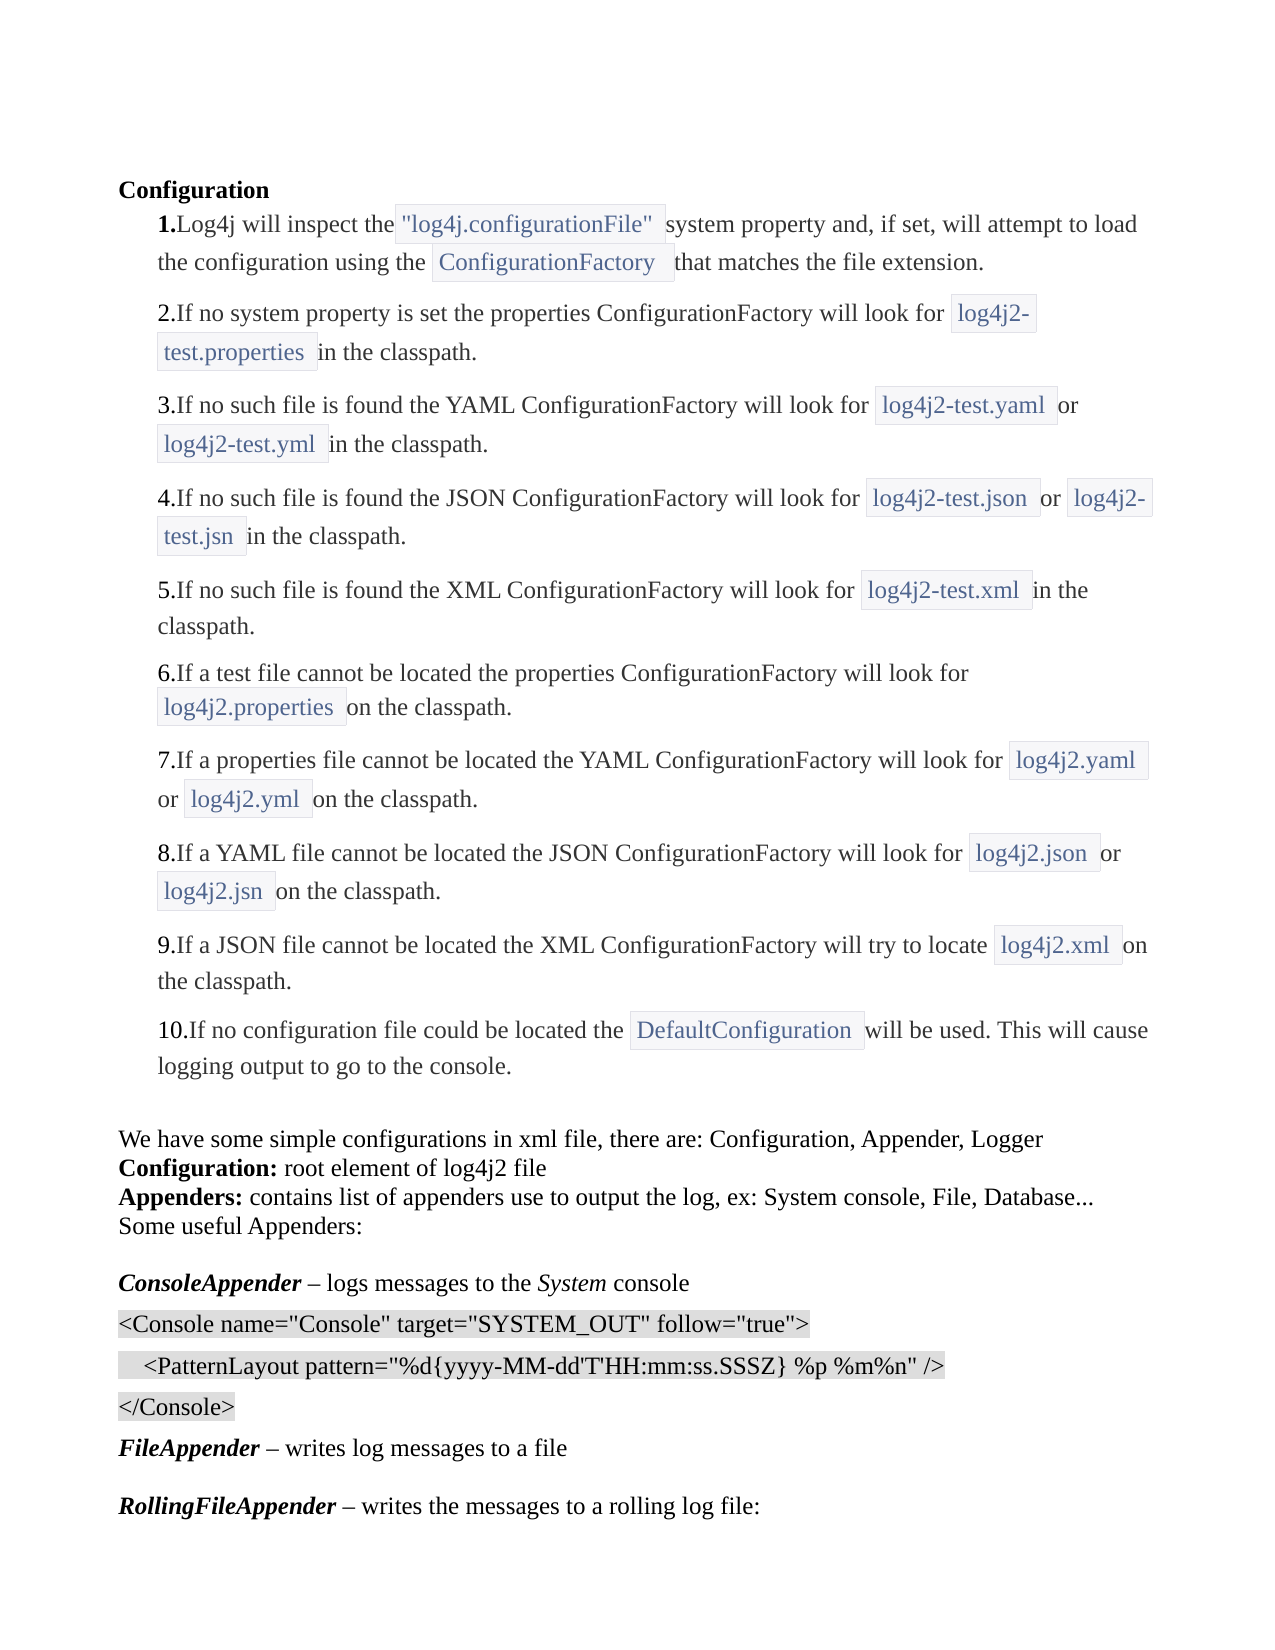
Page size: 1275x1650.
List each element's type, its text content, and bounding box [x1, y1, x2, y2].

list Log4j will inspect the"log4j.configurationFile" system property and, if set, will attempt to load the configuration using the ConfigurationFactory that matches the file extension. [118, 204, 432, 281]
list If no configuration file could be located the DefaultConfiguration will be used. This will cause logging output to go to the console. [118, 1011, 1157, 1080]
text Configuration [118, 176, 1157, 204]
text We have some simple configurations in xml file, there are: Configuration, Appender, Logger [118, 1124, 1157, 1153]
list Log4j will inspect the"log4j.configurationFile" system property and, if set, will attempt to load the configuration using the ConfigurationFactory that matches the file extension. [396, 205, 665, 243]
list Log4j will inspect the"log4j.configurationFile" system property and, if set, will attempt to load the configuration using the ConfigurationFactory that matches the file extension. [666, 204, 1157, 281]
list If no such file is found the YAML ConfigurationFactory will look for log4j2-test.yaml or log4j2-test.yml in the classpath. [118, 386, 1157, 462]
list If no such file is found the XML ConfigurationFactory will look for log4j2-test.xml in the classpath. [118, 570, 1157, 640]
list RollingFileAppender – writes the messages to a rolling log file: [118, 1491, 1157, 1519]
text ConsoleAppender – logs messages to the System console [118, 1268, 1157, 1297]
list FileAppender – writes log messages to a file [118, 1433, 1157, 1462]
text Configuration: root element of log4j2 file [118, 1153, 1157, 1182]
list If no such file is found the JSON ConfigurationFactory will look for log4j2-test.json or log4j2-test.jsn in the classpath. [118, 478, 1157, 555]
list If a JSON file cannot be located the XML ConfigurationFactory will try to locate log4j2.xml on the classpath. [118, 925, 1157, 995]
list Log4j will inspect the"log4j.configurationFile" system property and, if set, will attempt to load the configuration using the ConfigurationFactory that matches the file extension. [433, 244, 674, 281]
text <PatternLayout pattern="%d{yyyy-MM-dd'T'HH:mm:ss.SSSZ} %p %m%n" /> [118, 1351, 1157, 1379]
text Appenders: contains list of appenders use to output the log, ex: System console, File, Database... [118, 1182, 1157, 1211]
list If a YAML file cannot be located the JSON ConfigurationFactory will look for log4j2.json or log4j2.jsn on the classpath. [118, 833, 1157, 910]
list If a test file cannot be located the properties ConfigurationFactory will look for log4j2.properties on the classpath. [118, 656, 1157, 725]
text Some useful Appenders: [118, 1211, 1157, 1239]
list If no system property is set the properties ConfigurationFactory will look for log4j2-test.properties in the classpath. [118, 293, 1157, 370]
text <Console name="Console" target="SYSTEM_OUT" follow="true"> [118, 1309, 1157, 1338]
text </Console> [118, 1392, 1157, 1421]
list If a properties file cannot be located the YAML ConfigurationFactory will look for log4j2.yaml or log4j2.yml on the classpath. [118, 741, 1157, 817]
